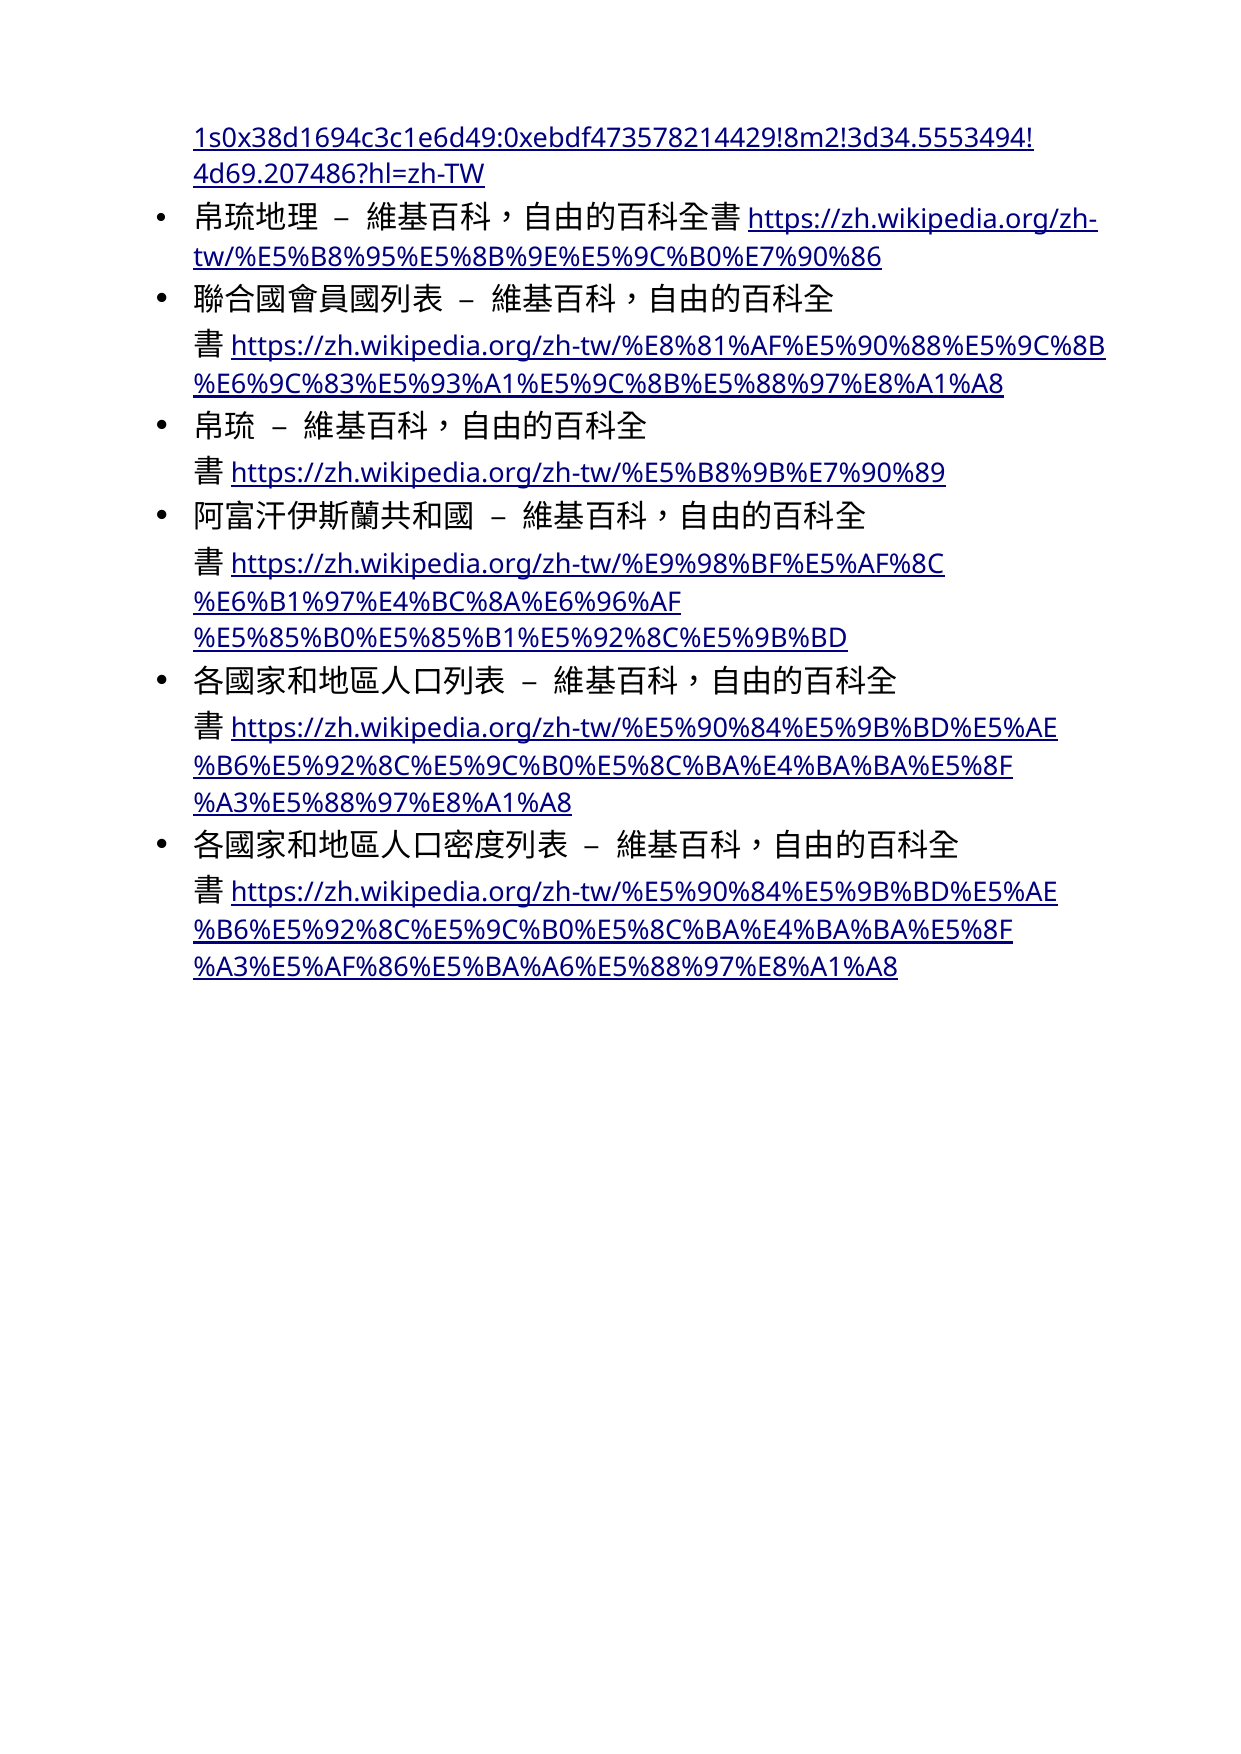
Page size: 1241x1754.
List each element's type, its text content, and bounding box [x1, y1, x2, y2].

list 各國家和地區人口列表 – 維基百科，自由的百科全書https://zh.wikipedia.org/zh-tw/%E5%90%84%E5%9B%BD%E5%AE%B6%E5%92%8C%E5%9C%B0%E5%8C%BA%E4%BA%BA%E5%8F%A3%E5%88%97%E8%A1%A8 [156, 656, 1122, 820]
list 帛琉地理 – 維基百科，自由的百科全書https://zh.wikipedia.org/zh-tw/%E5%B8%95%E5%8B%9E%E5%9C%B0%E7%90%86 [156, 192, 1122, 274]
list 各國家和地區人口密度列表 – 維基百科，自由的百科全書https://zh.wikipedia.org/zh-tw/%E5%90%84%E5%9B%BD%E5%AE%B6%E5%92%8C%E5%9C%B0%E5%8C%BA%E4%BA%BA%E5%8F%A3%E5%AF%86%E5%BA%A6%E5%88%97%E8%A1%A8 [156, 820, 1122, 984]
list 帛琉 – 維基百科，自由的百科全書https://zh.wikipedia.org/zh-tw/%E5%B8%9B%E7%90%89 [156, 401, 1122, 492]
list 1s0x38d1694c3c1e6d49:0xebdf473578214429!8m2!3d34.5553494!4d69.207486?hl=zh-TW [156, 118, 1122, 192]
list 阿富汗伊斯蘭共和國 – 維基百科，自由的百科全書https://zh.wikipedia.org/zh-tw/%E9%98%BF%E5%AF%8C%E6%B1%97%E4%BC%8A%E6%96%AF%E5%85%B0%E5%85%B1%E5%92%8C%E5%9B%BD [156, 492, 1122, 656]
list 聯合國會員國列表 – 維基百科，自由的百科全書https://zh.wikipedia.org/zh-tw/%E8%81%AF%E5%90%88%E5%9C%8B%E6%9C%83%E5%93%A1%E5%9C%8B%E5%88%97%E8%A1%A8 [156, 274, 1122, 401]
